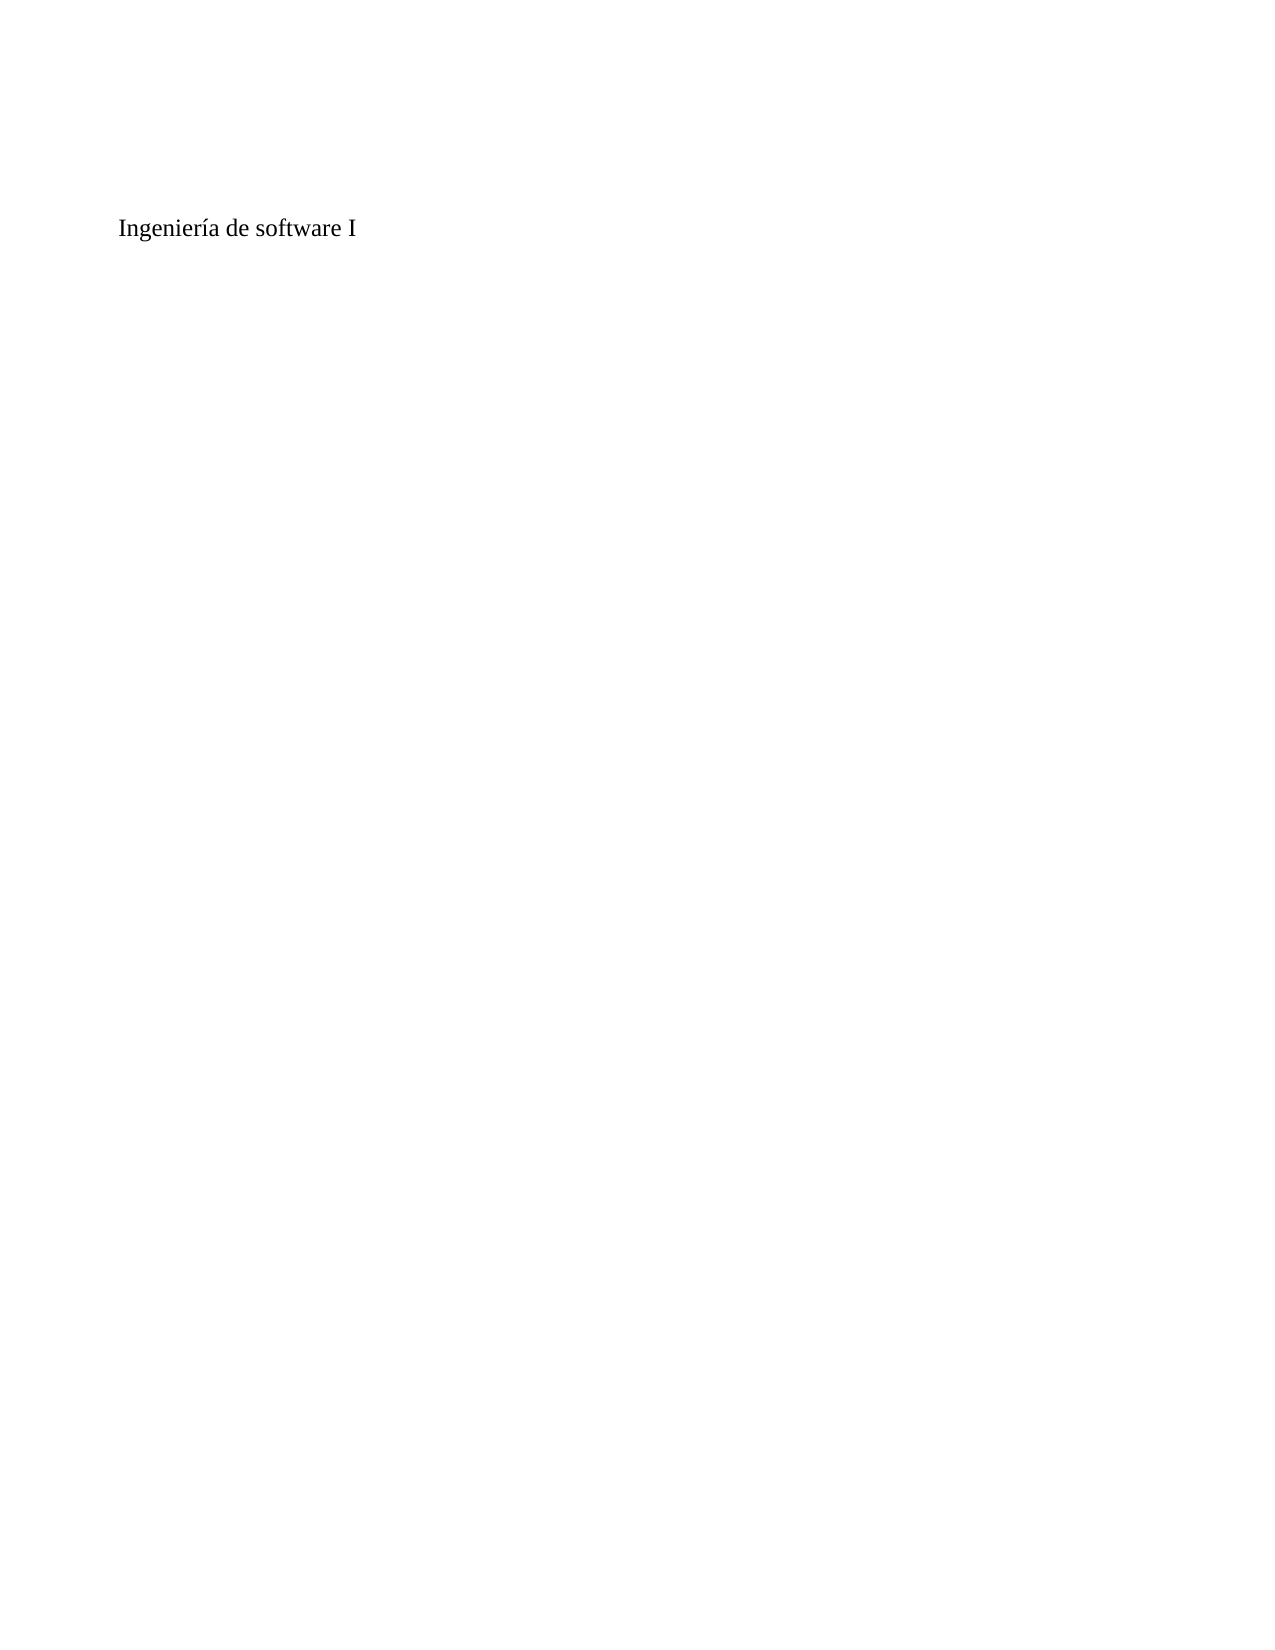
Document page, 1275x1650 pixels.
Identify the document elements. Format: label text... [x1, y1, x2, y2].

text Ingeniería de software I [118, 213, 1157, 242]
